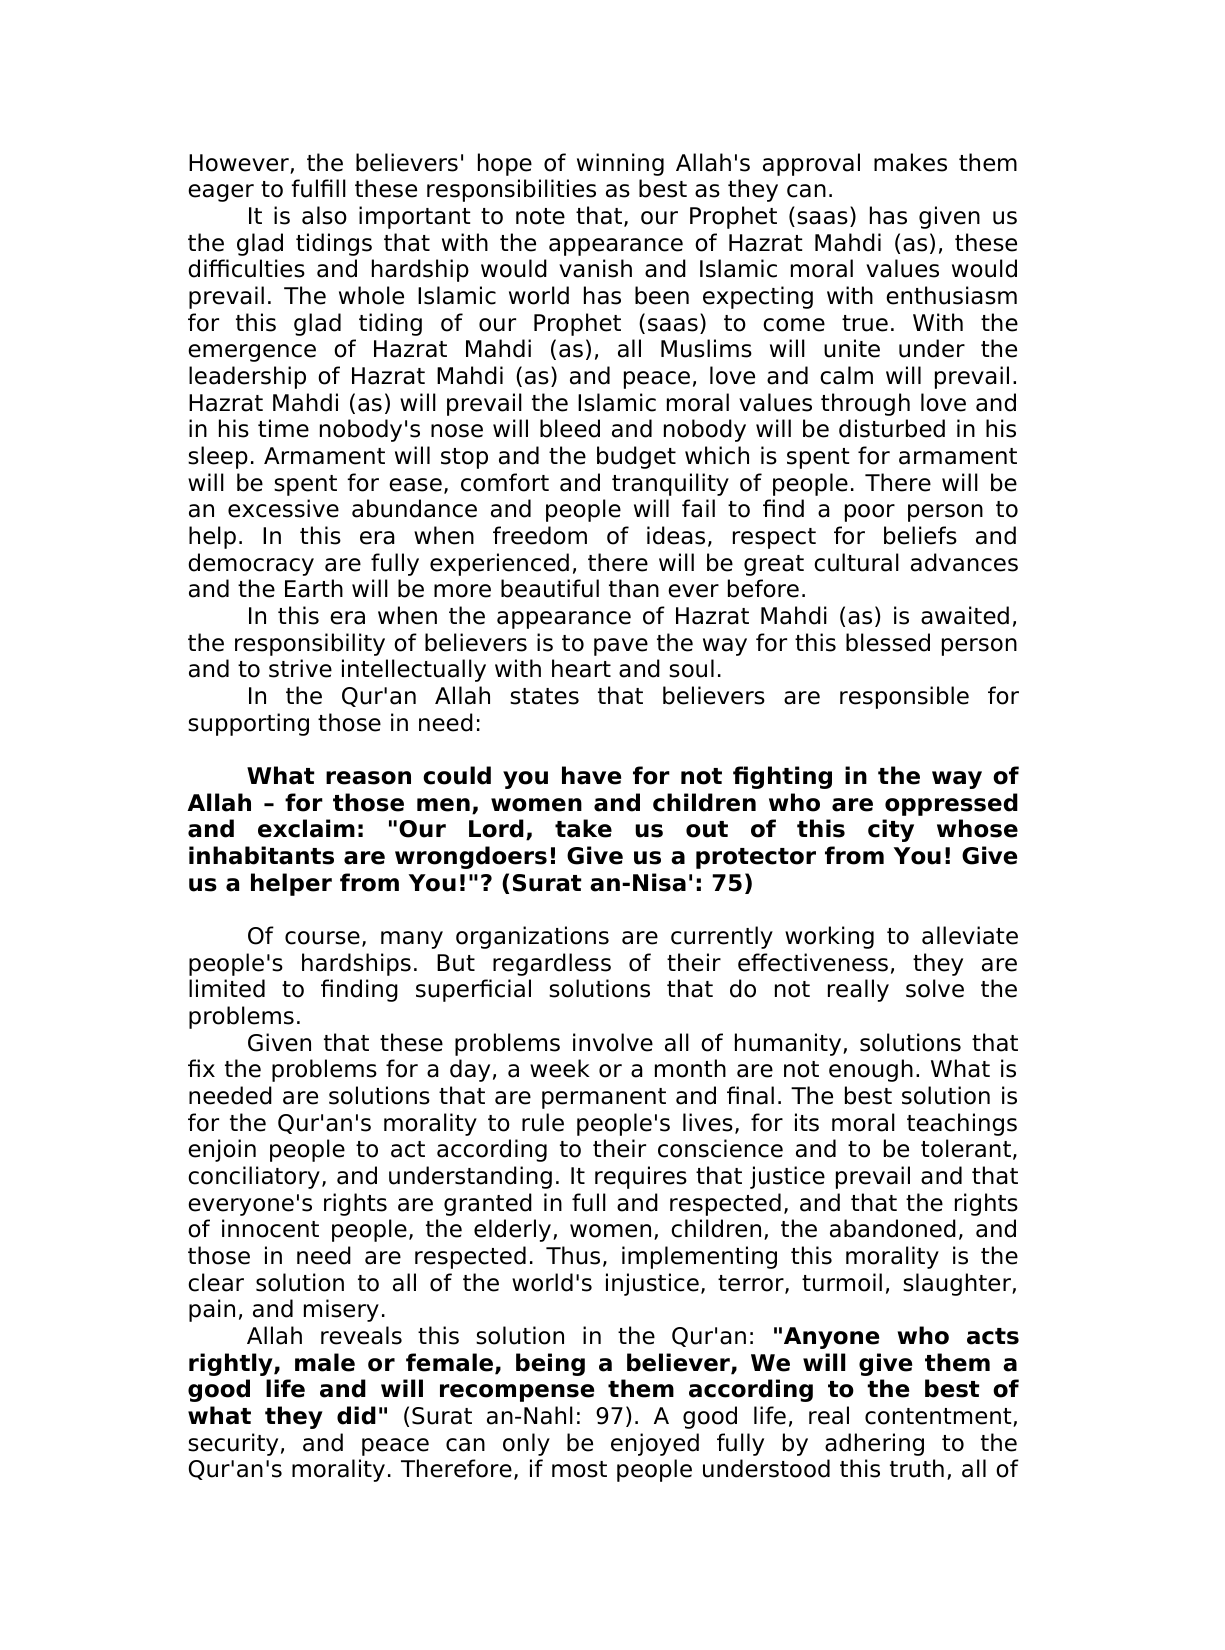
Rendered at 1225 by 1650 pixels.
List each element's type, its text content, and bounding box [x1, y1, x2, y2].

text In the Qur'an Allah states that believers are responsible for supporting those in need: [187, 683, 1020, 737]
text Given that these problems involve all of humanity, solutions that fix the problems for a day, a week or a month are not enough. What is needed are solutions that are permanent and final. The best solution is for the Qur'an's morality to rule people's lives, for its moral teachings enjoin people to act according to their conscience and to be tolerant, conciliatory, and understanding. It requires that justice prevail and that everyone's rights are granted in full and respected, and that the rights of innocent people, the elderly, women, children, the abandoned, and those in need are respected. Thus, implementing this morality is the clear solution to all of the world's injustice, terror, turmoil, slaughter, pain, and misery. [187, 1030, 1020, 1323]
text It is also important to note that, our Prophet (saas) has given us the glad tidings that with the appearance of Hazrat Mahdi (as), these difficulties and hardship would vanish and Islamic moral values would prevail. The whole Islamic world has been expecting with enthusiasm for this glad tiding of our Prophet (saas) to come true. With the emergence of Hazrat Mahdi (as), all Muslims will unite under the leadership of Hazrat Mahdi (as) and peace, love and calm will prevail. Hazrat Mahdi (as) will prevail the Islamic moral values through love and in his time nobody's nose will bleed and nobody will be disturbed in his sleep. Armament will stop and the budget which is spent for armament will be spent for ease, comfort and tranquility of people. There will be an excessive abundance and people will fail to find a poor person to help. In this era when freedom of ideas, respect for beliefs and democracy are fully experienced, there will be great cultural advances and the Earth will be more beautiful than ever before. [187, 203, 1020, 603]
text Allah reveals this solution in the Qur'an: "Anyone who acts rightly, male or female, being a believer, We will give them a good life and will recompense them according to the best of what they did" (Surat an-Nahl: 97). A good life, real contentment, security, and peace can only be enjoyed fully by adhering to the Qur'an's morality. Therefore, if most people understood this truth, all of [187, 1323, 1020, 1483]
text However, the believers' hope of winning Allah's approval makes them eager to fulfill these responsibilities as best as they can. [187, 150, 1020, 203]
text In this era when the appearance of Hazrat Mahdi (as) is awaited, the responsibility of believers is to pave the way for this blessed person and to strive intellectually with heart and soul. [187, 603, 1020, 683]
text Of course, many organizations are currently working to alleviate people's hardships. But regardless of their effectiveness, they are limited to finding superficial solutions that do not really solve the problems. [187, 923, 1020, 1030]
text What reason could you have for not fighting in the way of Allah – for those men, women and children who are oppressed and exclaim: "Our Lord, take us out of this city whose inhabitants are wrongdoers! Give us a protector from You! Give us a helper from You!"? (Surat an-Nisa': 75) [187, 763, 1020, 897]
